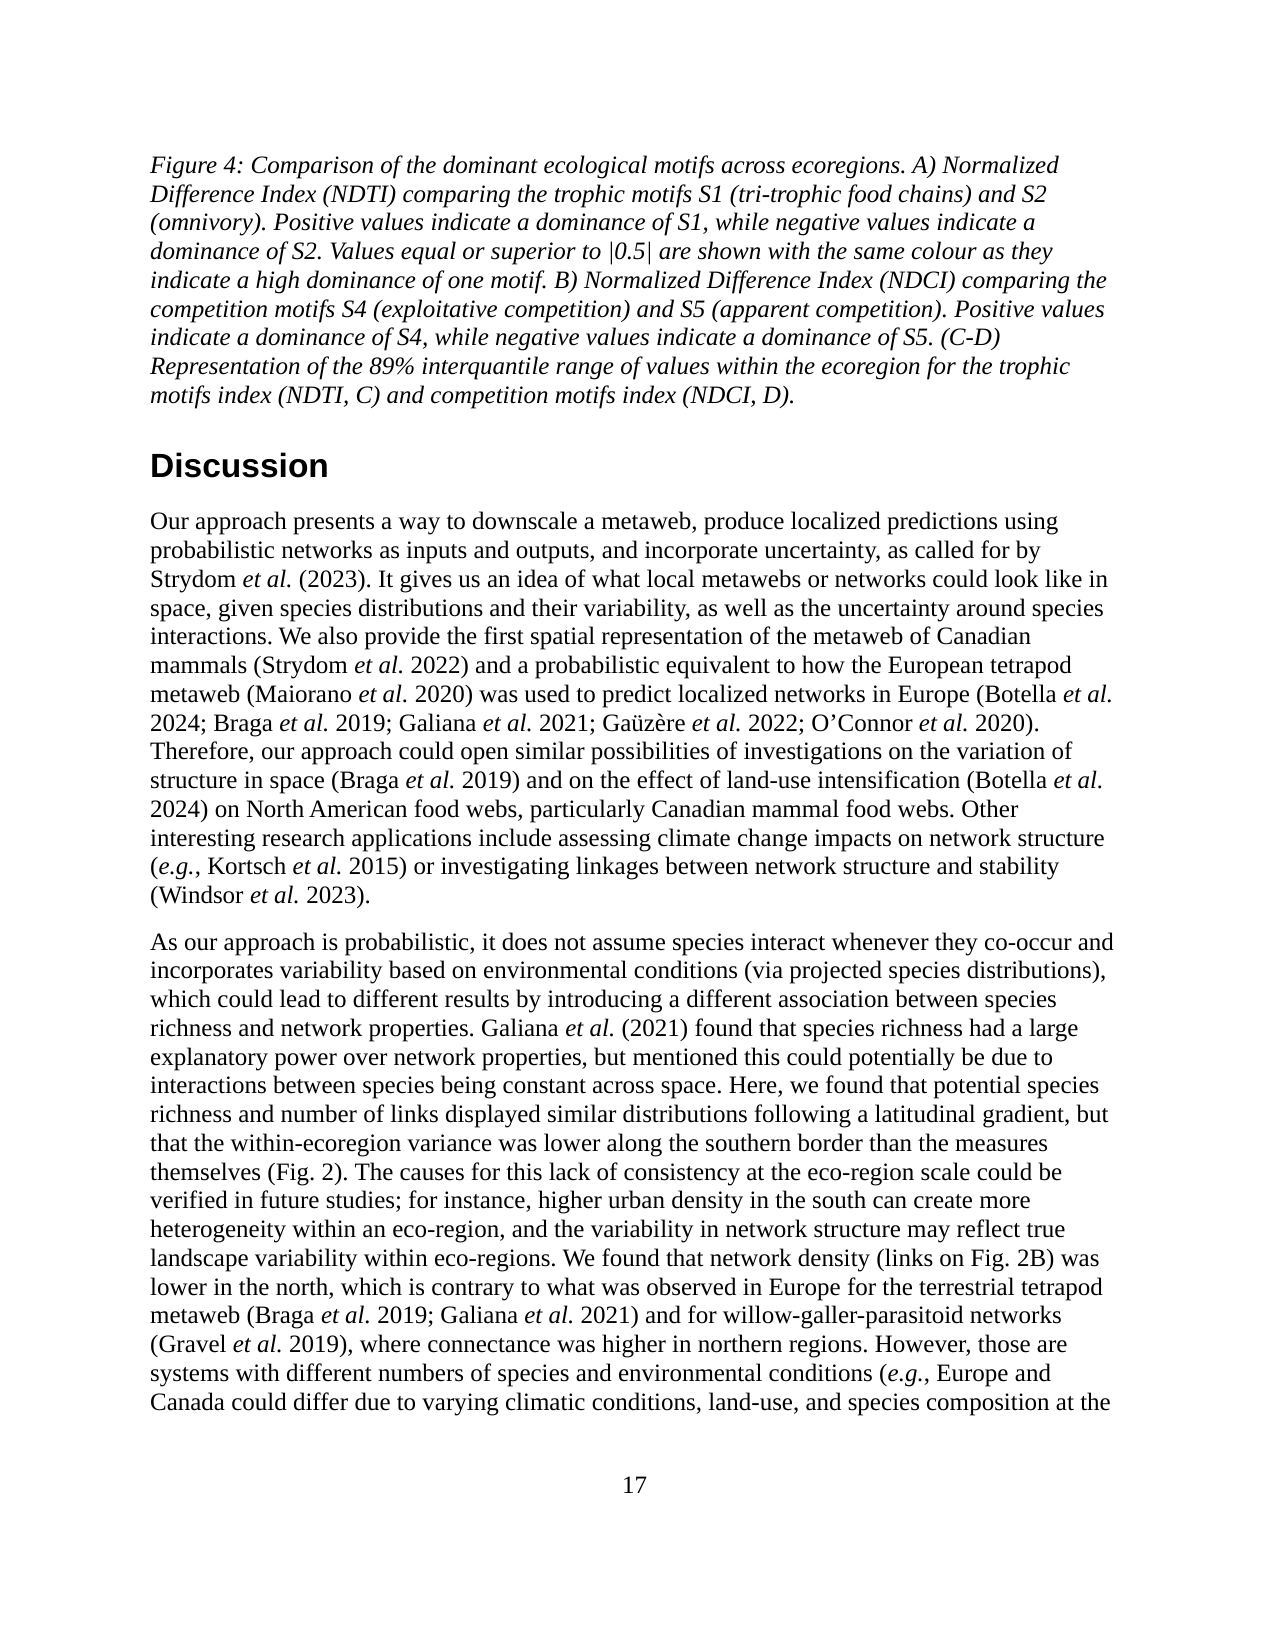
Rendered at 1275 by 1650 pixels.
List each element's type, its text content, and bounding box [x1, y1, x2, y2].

text As our approach is probabilistic, it does not assume species interact whenever they co-occur and incorporates variability based on environmental conditions (via projected species distributions), which could lead to different results by introducing a different association between species richness and network properties. Galiana et al. (2021) found that species richness had a large explanatory power over network properties, but mentioned this could potentially be due to interactions between species being constant across space. Here, we found that potential species richness and number of links displayed similar distributions following a latitudinal gradient, but that the within-ecoregion variance was lower along the southern border than the measures themselves (Fig. 2). The causes for this lack of consistency at the eco-region scale could be verified in future studies; for instance, higher urban density in the south can create more heterogeneity within an eco-region, and the variability in network structure may reflect true landscape variability within eco-regions. We found that network density (links on Fig. 2B) was lower in the north, which is contrary to what was observed in Europe for the terrestrial tetrapod metaweb (Braga et al. 2019; Galiana et al. 2021) and for willow-galler-parasitoid networks (Gravel et al. 2019), where connectance was higher in northern regions. However, those are systems with different numbers of species and environmental conditions (e.g., Europe and Canada could differ due to varying climatic conditions, land-use, and species composition at the [150, 927, 1125, 1416]
subtitle Discussion [150, 446, 1125, 485]
text Figure 4: Comparison of the dominant ecological motifs across ecoregions. A) Normalized Difference Index (NDTI) comparing the trophic motifs S1 (tri-trophic food chains) and S2 (omnivory). Positive values indicate a dominance of S1, while negative values indicate a dominance of S2. Values equal or superior to |0.5| are shown with the same colour as they indicate a high dominance of one motif. B) Normalized Difference Index (NDCI) comparing the competition motifs S4 (exploitative competition) and S5 (apparent competition). Positive values indicate a dominance of S4, while negative values indicate a dominance of S5. (C-D) Representation of the 89% interquantile range of values within the ecoregion for the trophic motifs index (NDTI, C) and competition motifs index (NDCI, D). [150, 150, 1125, 409]
text Our approach presents a way to downscale a metaweb, produce localized predictions using probabilistic networks as inputs and outputs, and incorporate uncertainty, as called for by Strydom et al. (2023). It gives us an idea of what local metawebs or networks could look like in space, given species distributions and their variability, as well as the uncertainty around species interactions. We also provide the first spatial representation of the metaweb of Canadian mammals (Strydom et al. 2022) and a probabilistic equivalent to how the European tetrapod metaweb (Maiorano et al. 2020) was used to predict localized networks in Europe (Botella et al. 2024; Braga et al. 2019; Galiana et al. 2021; Gaüzère et al. 2022; O’Connor et al. 2020). Therefore, our approach could open similar possibilities of investigations on the variation of structure in space (Braga et al. 2019) and on the effect of land-use intensification (Botella et al. 2024) on North American food webs, particularly Canadian mammal food webs. Other interesting research applications include assessing climate change impacts on network structure (e.g., Kortsch et al. 2015) or investigating linkages between network structure and stability (Windsor et al. 2023). [150, 506, 1125, 909]
